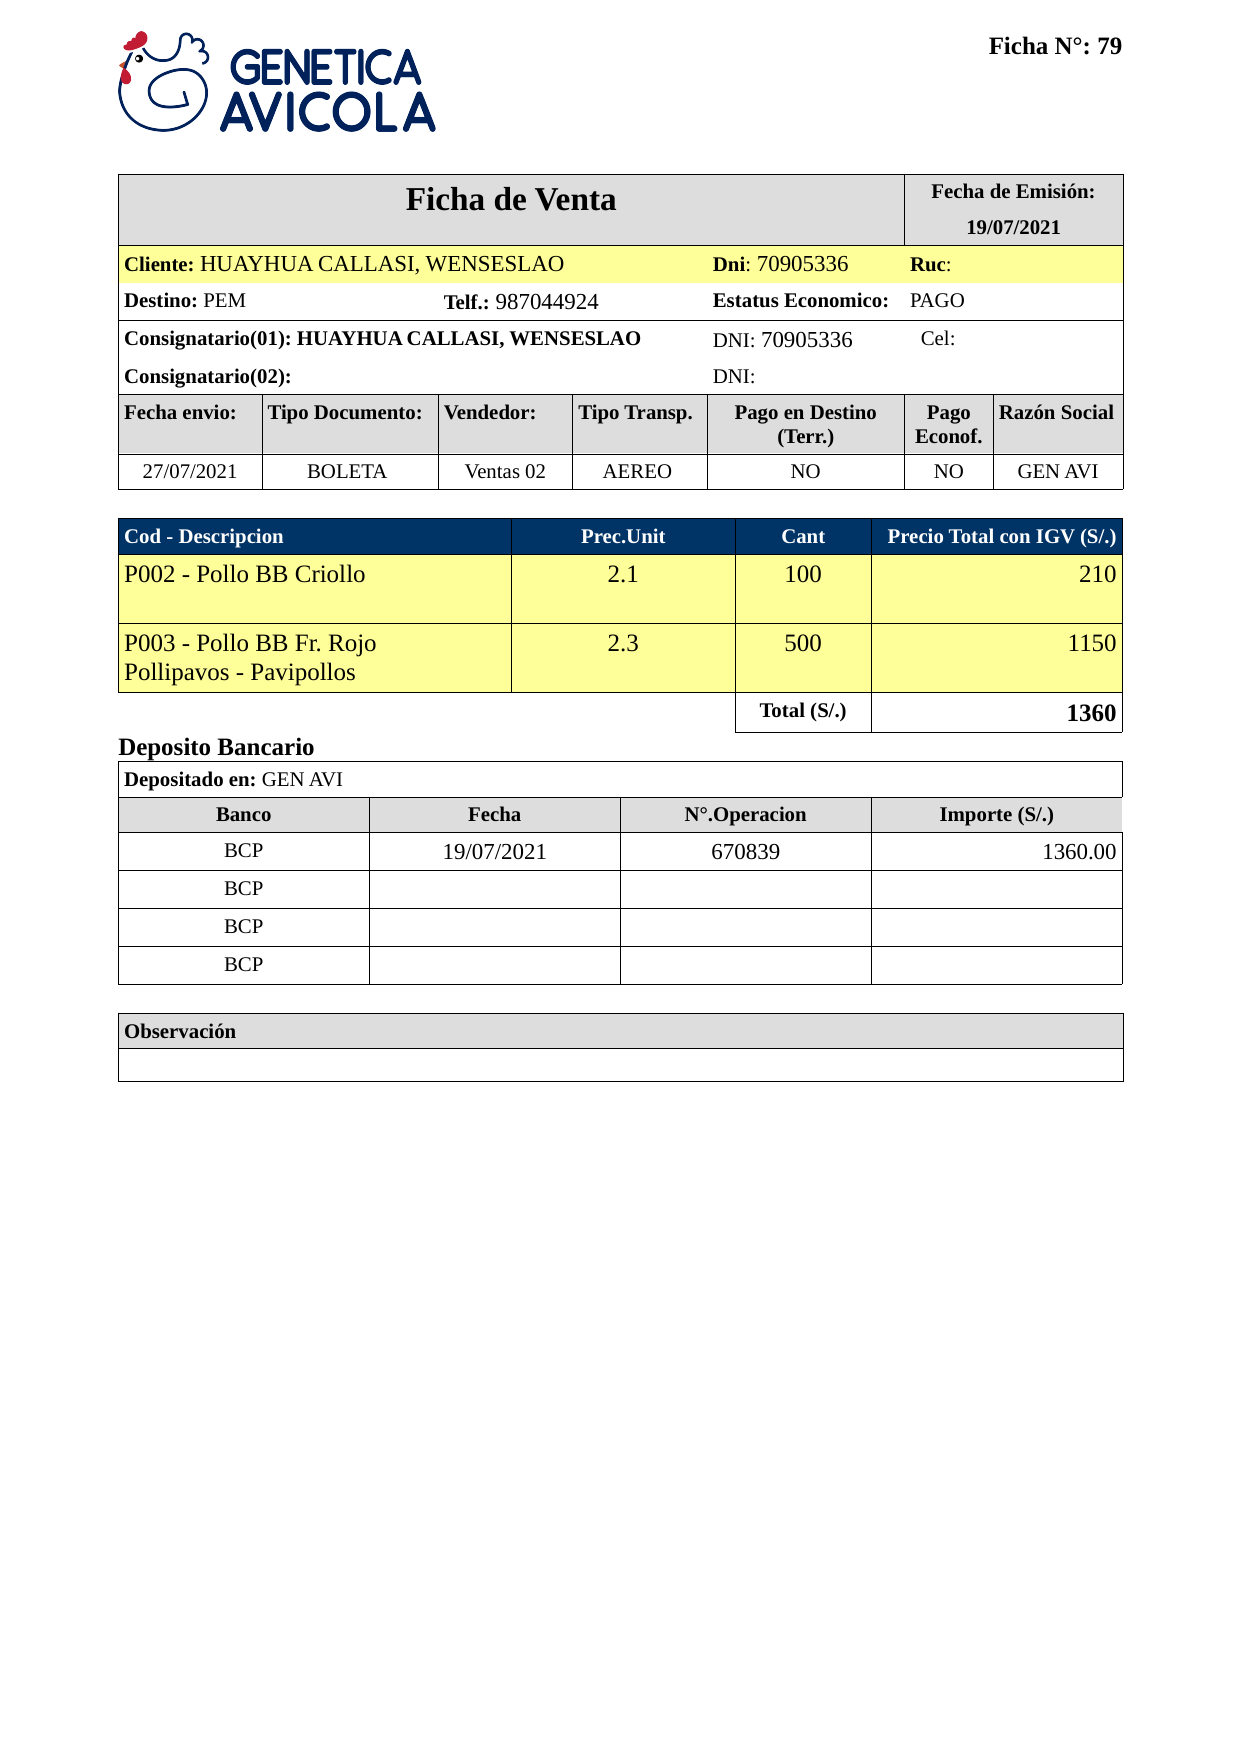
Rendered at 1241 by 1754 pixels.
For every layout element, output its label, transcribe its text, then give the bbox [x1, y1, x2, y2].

table_cell Cel: [915, 321, 1123, 358]
table_cell 1360 [872, 693, 1122, 732]
table_header Ficha de Venta [119, 175, 904, 245]
table_cell Vendedor: [439, 395, 572, 453]
table_cell PAGO [904, 283, 1123, 320]
table_cell 210 [872, 555, 1122, 623]
table_cell GEN AVI [994, 455, 1123, 489]
table_cell BCP [119, 947, 369, 984]
table_cell Fecha envio: [119, 395, 262, 453]
table_cell Fecha [370, 798, 620, 832]
table_cell BCP [119, 909, 369, 946]
table_cell [621, 947, 871, 984]
table_cell BCP [119, 871, 369, 908]
table_cell P003 - Pollo BB Fr. Rojo Pollipavos - Pavipollos [119, 624, 511, 692]
table_cell Destino: PEM [119, 283, 438, 320]
table_cell [511, 693, 735, 732]
table_cell DNI: [707, 358, 1123, 394]
table_cell [118, 693, 511, 732]
table_cell 670839 [621, 833, 871, 870]
table_header Precio Total con IGV (S/.) [872, 519, 1122, 554]
table_cell 2.3 [512, 624, 735, 692]
text Deposito Bancario [118, 732, 1122, 761]
table_cell [370, 909, 620, 946]
table_cell Pago en Destino (Terr.) [708, 395, 904, 453]
table_cell Consignatario(02): [119, 358, 707, 394]
table_cell Telf.: 987044924 [438, 283, 707, 320]
table_cell 19/07/2021 [905, 209, 1123, 245]
table_cell 19/07/2021 [370, 833, 620, 870]
table_cell DNI: 70905336 [707, 321, 915, 358]
table_header Cant [736, 519, 871, 554]
table_header Prec.Unit [512, 519, 735, 554]
table_cell [621, 909, 871, 946]
table_header Depositado en: GEN AVI [119, 762, 1122, 797]
table_cell [370, 871, 620, 908]
table_cell Tipo Documento: [263, 395, 438, 453]
table_cell Tipo Transp. [573, 395, 707, 453]
table_cell Razón Social [994, 395, 1123, 453]
table_cell NO [708, 455, 904, 489]
table_cell Cliente: HUAYHUA CALLASI, WENSESLAO [119, 246, 707, 283]
table_cell 1360.00 [872, 833, 1122, 870]
table_cell Estatus Economico: [707, 283, 904, 320]
table_cell AEREO [573, 455, 707, 489]
table_cell [872, 909, 1122, 946]
table_cell 1150 [872, 624, 1122, 692]
table_cell Ventas 02 [439, 455, 572, 489]
table_cell N°.Operacion [621, 798, 871, 832]
table_cell NO [905, 455, 993, 489]
table_cell Banco [119, 798, 369, 832]
table_header Observación [119, 1014, 1123, 1048]
table_cell [119, 1049, 1123, 1081]
table_cell Importe (S/.) [872, 798, 1122, 832]
table_cell 27/07/2021 [119, 455, 262, 489]
table_cell [370, 947, 620, 984]
table_cell Consignatario(01): HUAYHUA CALLASI, WENSESLAO [119, 321, 707, 358]
table_cell [872, 947, 1122, 984]
table_cell [872, 871, 1122, 908]
table_cell Pago Econof. [905, 395, 993, 453]
table_cell Ruc: [904, 246, 1123, 283]
table_cell Total (S/.) [736, 693, 871, 732]
table_cell BOLETA [263, 455, 438, 489]
table_header Fecha de Emisión: [905, 175, 1123, 209]
picture [118, 31, 436, 132]
table_cell Dni: 70905336 [707, 246, 904, 283]
table_cell 100 [736, 555, 871, 623]
table_header Cod - Descripcion [119, 519, 511, 554]
table_cell 2.1 [512, 555, 735, 623]
table_cell 500 [736, 624, 871, 692]
table_cell P002 - Pollo BB Criollo [119, 555, 511, 623]
table_cell [621, 871, 871, 908]
table_cell BCP [119, 833, 369, 870]
